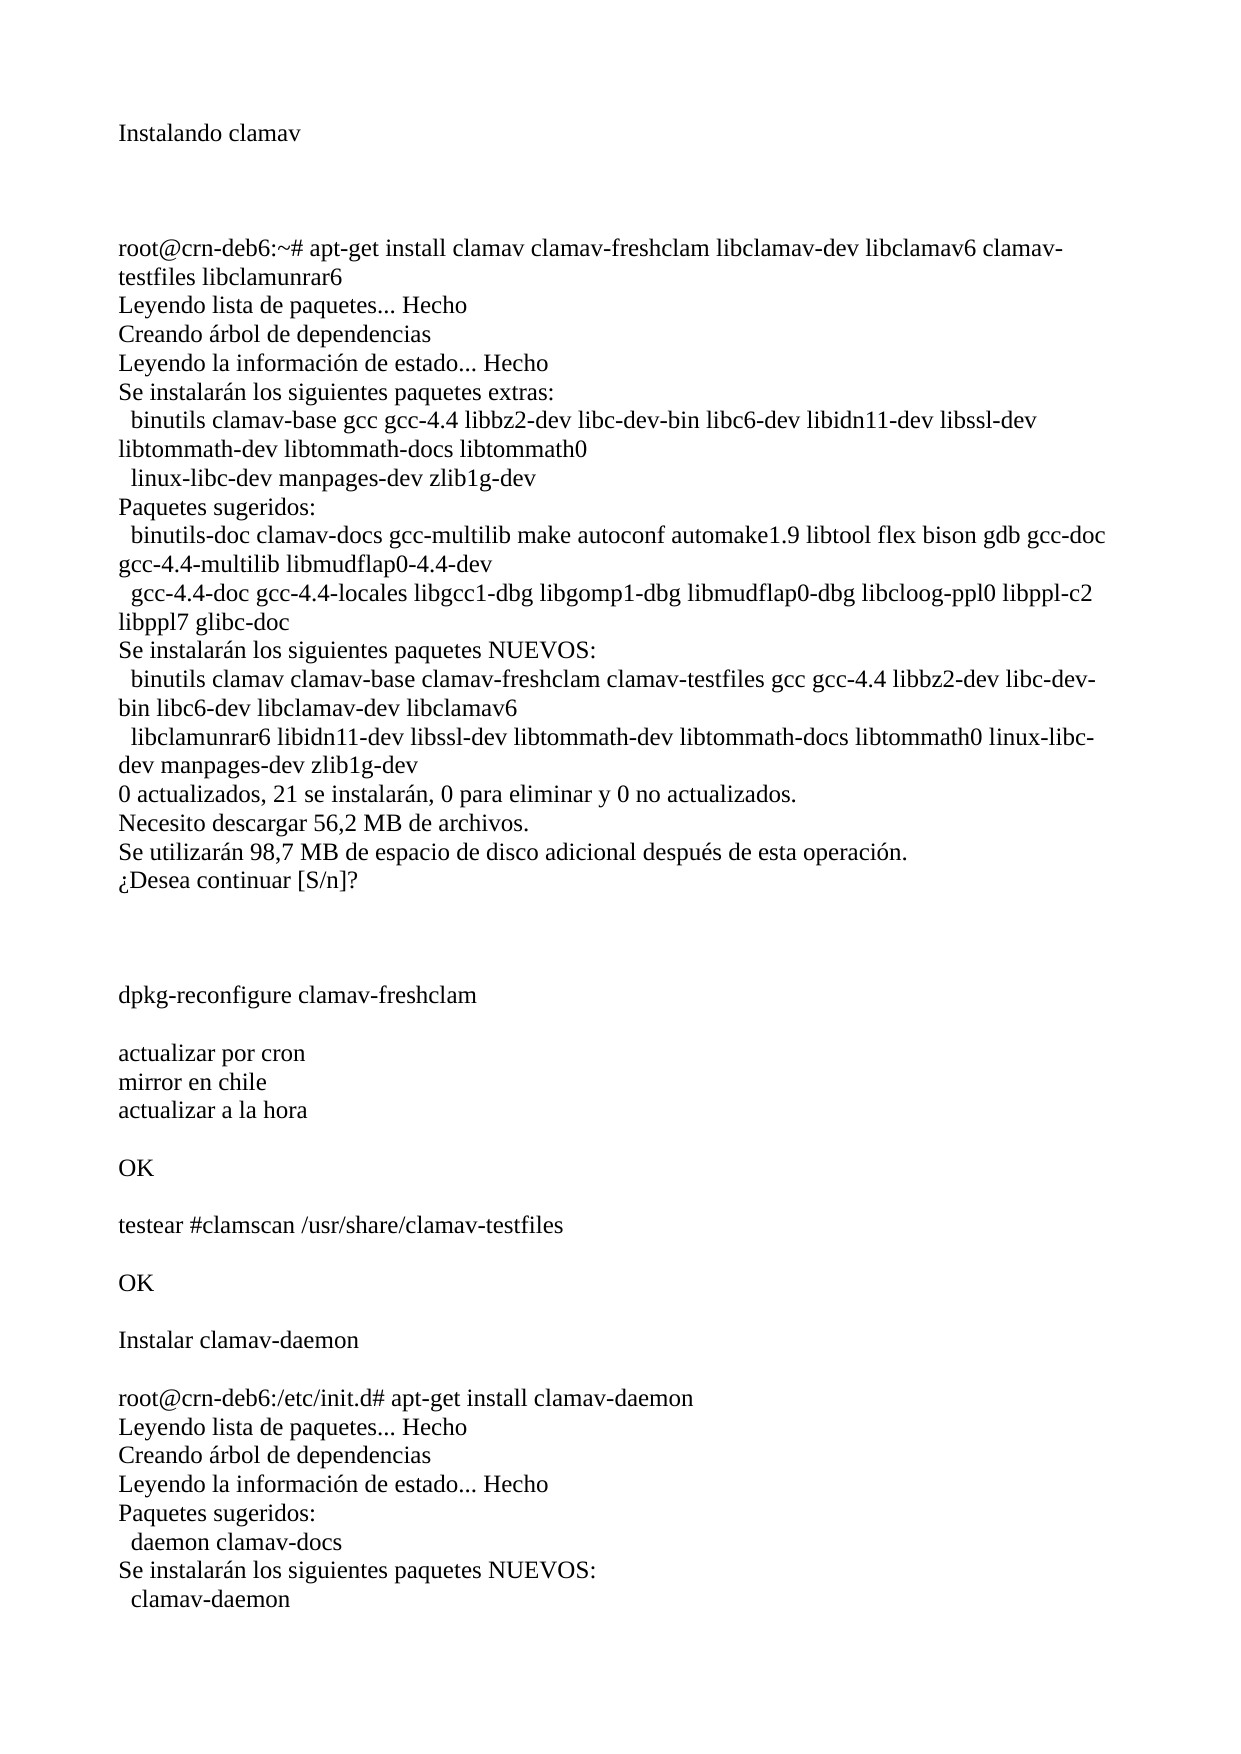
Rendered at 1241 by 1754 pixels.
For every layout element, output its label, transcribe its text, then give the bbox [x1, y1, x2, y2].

text Creando árbol de dependencias [118, 1441, 1122, 1469]
text linux-libc-dev manpages-dev zlib1g-dev [118, 463, 1122, 492]
text binutils clamav-base gcc gcc-4.4 libbz2-dev libc-dev-bin libc6-dev libidn11-dev libssl-dev libtommath-dev libtommath-docs libtommath0 [118, 406, 1122, 463]
text Leyendo lista de paquetes... Hecho [118, 1412, 1122, 1441]
text Se utilizarán 98,7 MB de espacio de disco adicional después de esta operación. [118, 837, 1122, 866]
text Necesito descargar 56,2 MB de archivos. [118, 808, 1122, 837]
text Leyendo la información de estado... Hecho [118, 1469, 1122, 1498]
text Se instalarán los siguientes paquetes NUEVOS: [118, 1556, 1122, 1584]
text Paquetes sugeridos: [118, 1498, 1122, 1527]
text OK [118, 1153, 1122, 1182]
text daemon clamav-docs [118, 1527, 1122, 1556]
text root@crn-deb6:~# apt-get install clamav clamav-freshclam libclamav-dev libclamav6 clamav-testfiles libclamunrar6 [118, 233, 1122, 291]
text mirror en chile [118, 1067, 1122, 1096]
text libclamunrar6 libidn11-dev libssl-dev libtommath-dev libtommath-docs libtommath0 linux-libc-dev manpages-dev zlib1g-dev [118, 722, 1122, 779]
text binutils clamav clamav-base clamav-freshclam clamav-testfiles gcc gcc-4.4 libbz2-dev libc-dev-bin libc6-dev libclamav-dev libclamav6 [118, 664, 1122, 722]
text actualizar a la hora [118, 1096, 1122, 1124]
text Creando árbol de dependencias [118, 319, 1122, 348]
text Paquetes sugeridos: [118, 492, 1122, 521]
text actualizar por cron [118, 1038, 1122, 1067]
text dpkg-reconfigure clamav-freshclam [118, 981, 1122, 1009]
text Instalando clamav [118, 118, 1122, 147]
text ¿Desea continuar [S/n]? [118, 866, 1122, 894]
text Leyendo la información de estado... Hecho [118, 348, 1122, 377]
text binutils-doc clamav-docs gcc-multilib make autoconf automake1.9 libtool flex bison gdb gcc-doc gcc-4.4-multilib libmudflap0-4.4-dev [118, 521, 1122, 578]
text clamav-daemon [118, 1584, 1122, 1613]
text testear #clamscan /usr/share/clamav-testfiles [118, 1211, 1122, 1239]
text Se instalarán los siguientes paquetes extras: [118, 377, 1122, 406]
text Se instalarán los siguientes paquetes NUEVOS: [118, 636, 1122, 664]
text root@crn-deb6:/etc/init.d# apt-get install clamav-daemon [118, 1383, 1122, 1412]
text Leyendo lista de paquetes... Hecho [118, 291, 1122, 319]
text OK [118, 1268, 1122, 1297]
text 0 actualizados, 21 se instalarán, 0 para eliminar y 0 no actualizados. [118, 779, 1122, 808]
text gcc-4.4-doc gcc-4.4-locales libgcc1-dbg libgomp1-dbg libmudflap0-dbg libcloog-ppl0 libppl-c2 libppl7 glibc-doc [118, 578, 1122, 636]
text Instalar clamav-daemon [118, 1326, 1122, 1354]
